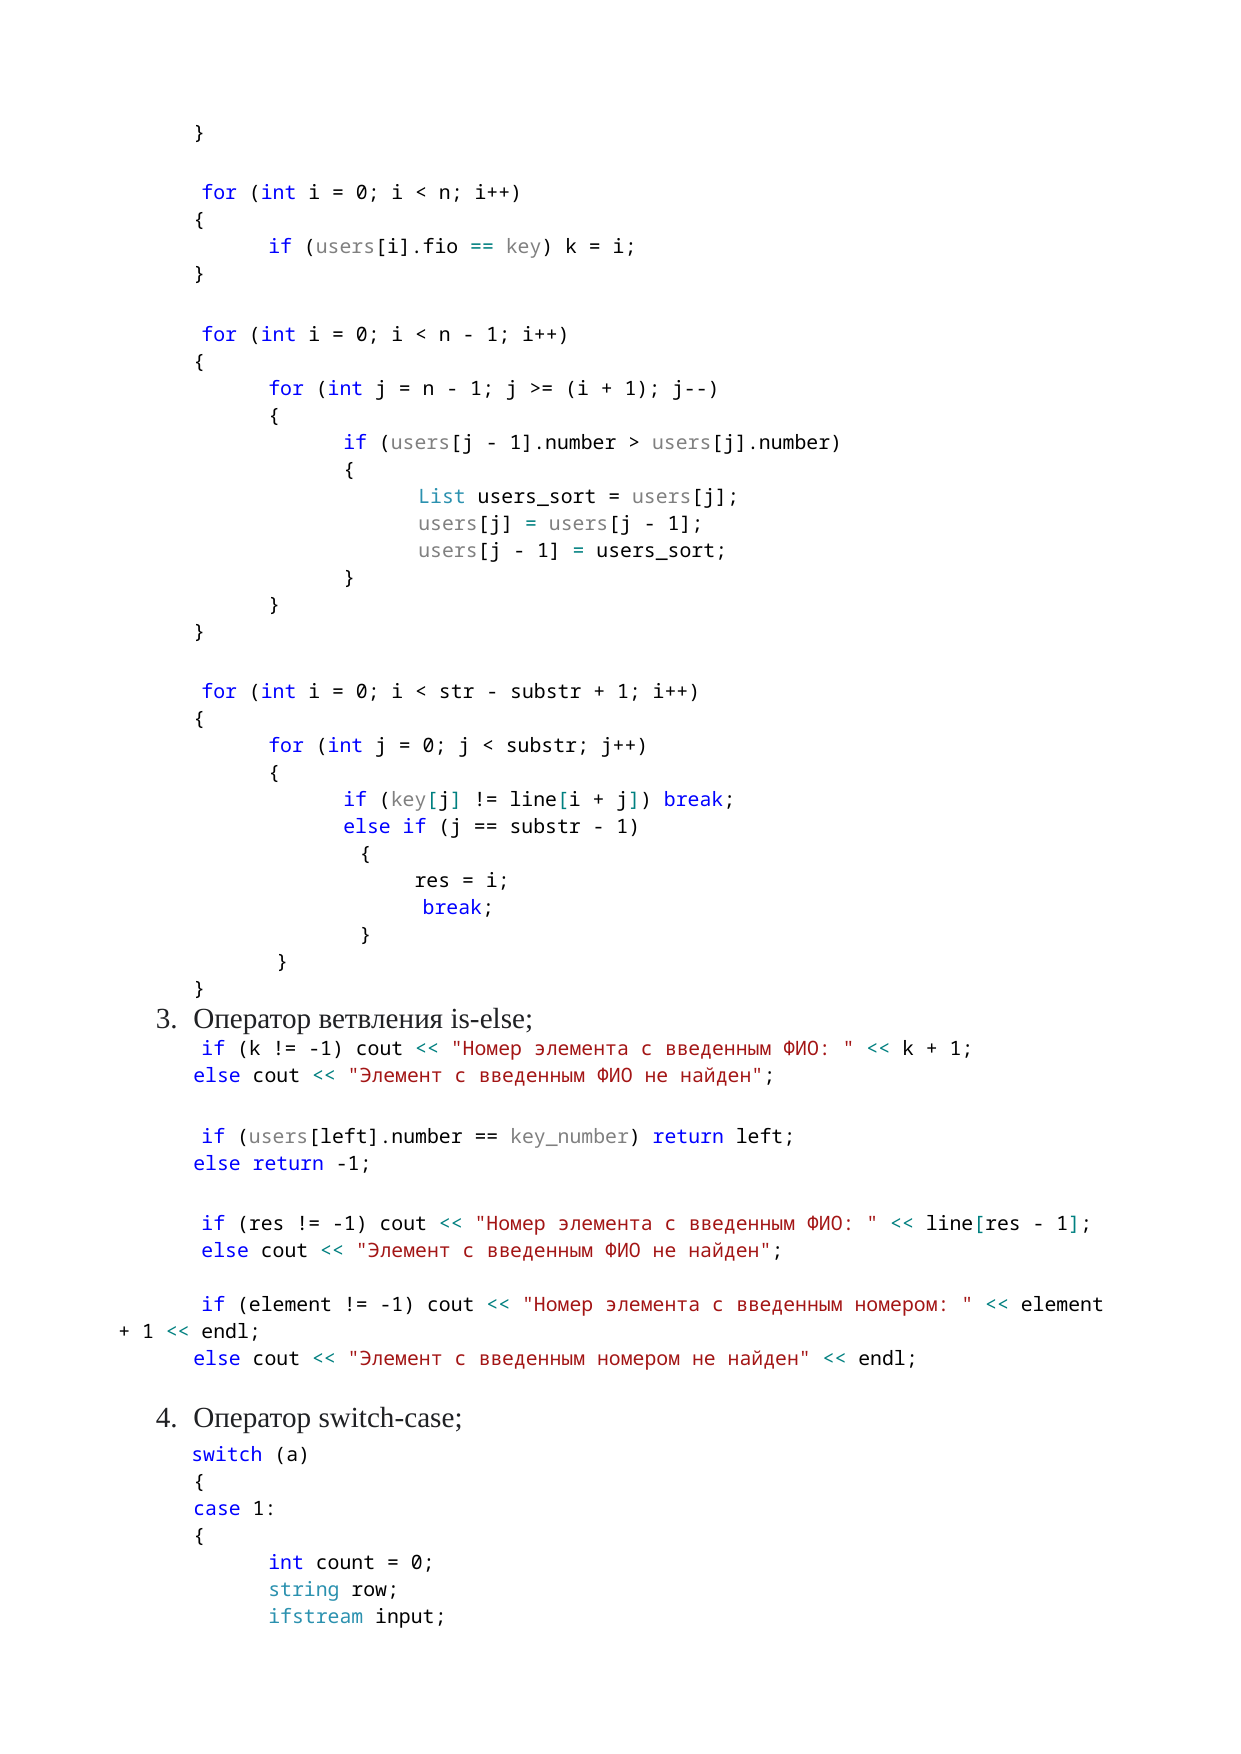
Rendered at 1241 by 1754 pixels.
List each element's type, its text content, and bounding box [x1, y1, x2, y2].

text List users_sort = users[j]; [118, 482, 1122, 509]
text } [118, 590, 1122, 617]
text res = i; [118, 866, 1122, 893]
text else cout << "Элемент с введенным номером не найден" << endl; [118, 1344, 1122, 1372]
text if (key[j] != line[i + j]) break; [118, 785, 1122, 812]
text int count = 0; [118, 1548, 1122, 1575]
text string row; [118, 1575, 1122, 1602]
text if (users[j - 1].number > users[j].number) [118, 428, 1122, 455]
text { [118, 347, 1122, 374]
text else cout << "Элемент с введенным ФИО не найден"; [118, 1237, 1122, 1264]
text if (res != -1) cout << "Номер элемента с введенным ФИО: " << line[res - 1]; [118, 1210, 1122, 1237]
text ifstream input; [118, 1602, 1122, 1629]
text for (int i = 0; i < n - 1; i++) [118, 320, 1122, 347]
text break; [118, 893, 1122, 920]
text } [118, 563, 1122, 590]
text } [118, 920, 1122, 947]
text { [118, 1467, 1122, 1494]
text } [118, 118, 1122, 145]
text { [118, 1521, 1122, 1548]
text } [118, 974, 1122, 1001]
text { [118, 758, 1122, 785]
text for (int i = 0; i < n; i++) [118, 179, 1122, 206]
text switch (a) [118, 1434, 1122, 1467]
text { [118, 839, 1122, 866]
text { [118, 401, 1122, 428]
text for (int j = n - 1; j >= (i + 1); j--) [118, 374, 1122, 401]
text for (int j = 0; j < substr; j++) [118, 731, 1122, 758]
list Оператор ветвления is-else; [156, 1001, 1122, 1035]
text } [118, 947, 1122, 974]
text if (users[left].number == key_number) return left; [118, 1122, 1122, 1149]
list Оператор switch-case; [156, 1400, 1122, 1434]
text users[j - 1] = users_sort; [118, 536, 1122, 563]
text for (int i = 0; i < str - substr + 1; i++) [118, 677, 1122, 704]
text users[j] = users[j - 1]; [118, 509, 1122, 536]
text { [118, 455, 1122, 482]
text else cout << "Элемент с введенным ФИО не найден"; [118, 1062, 1122, 1089]
text } [118, 617, 1122, 644]
text if (k != -1) cout << "Номер элемента с введенным ФИО: " << k + 1; [118, 1035, 1122, 1062]
text else if (j == substr - 1) [118, 812, 1122, 839]
text { [118, 704, 1122, 731]
text } [118, 259, 1122, 287]
text if (element != -1) cout << "Номер элемента с введенным номером: " << element + 1 << endl; [118, 1291, 1122, 1344]
text case 1: [118, 1494, 1122, 1521]
text { [118, 206, 1122, 233]
text else return -1; [118, 1149, 1122, 1176]
text if (users[i].fio == key) k = i; [118, 233, 1122, 259]
